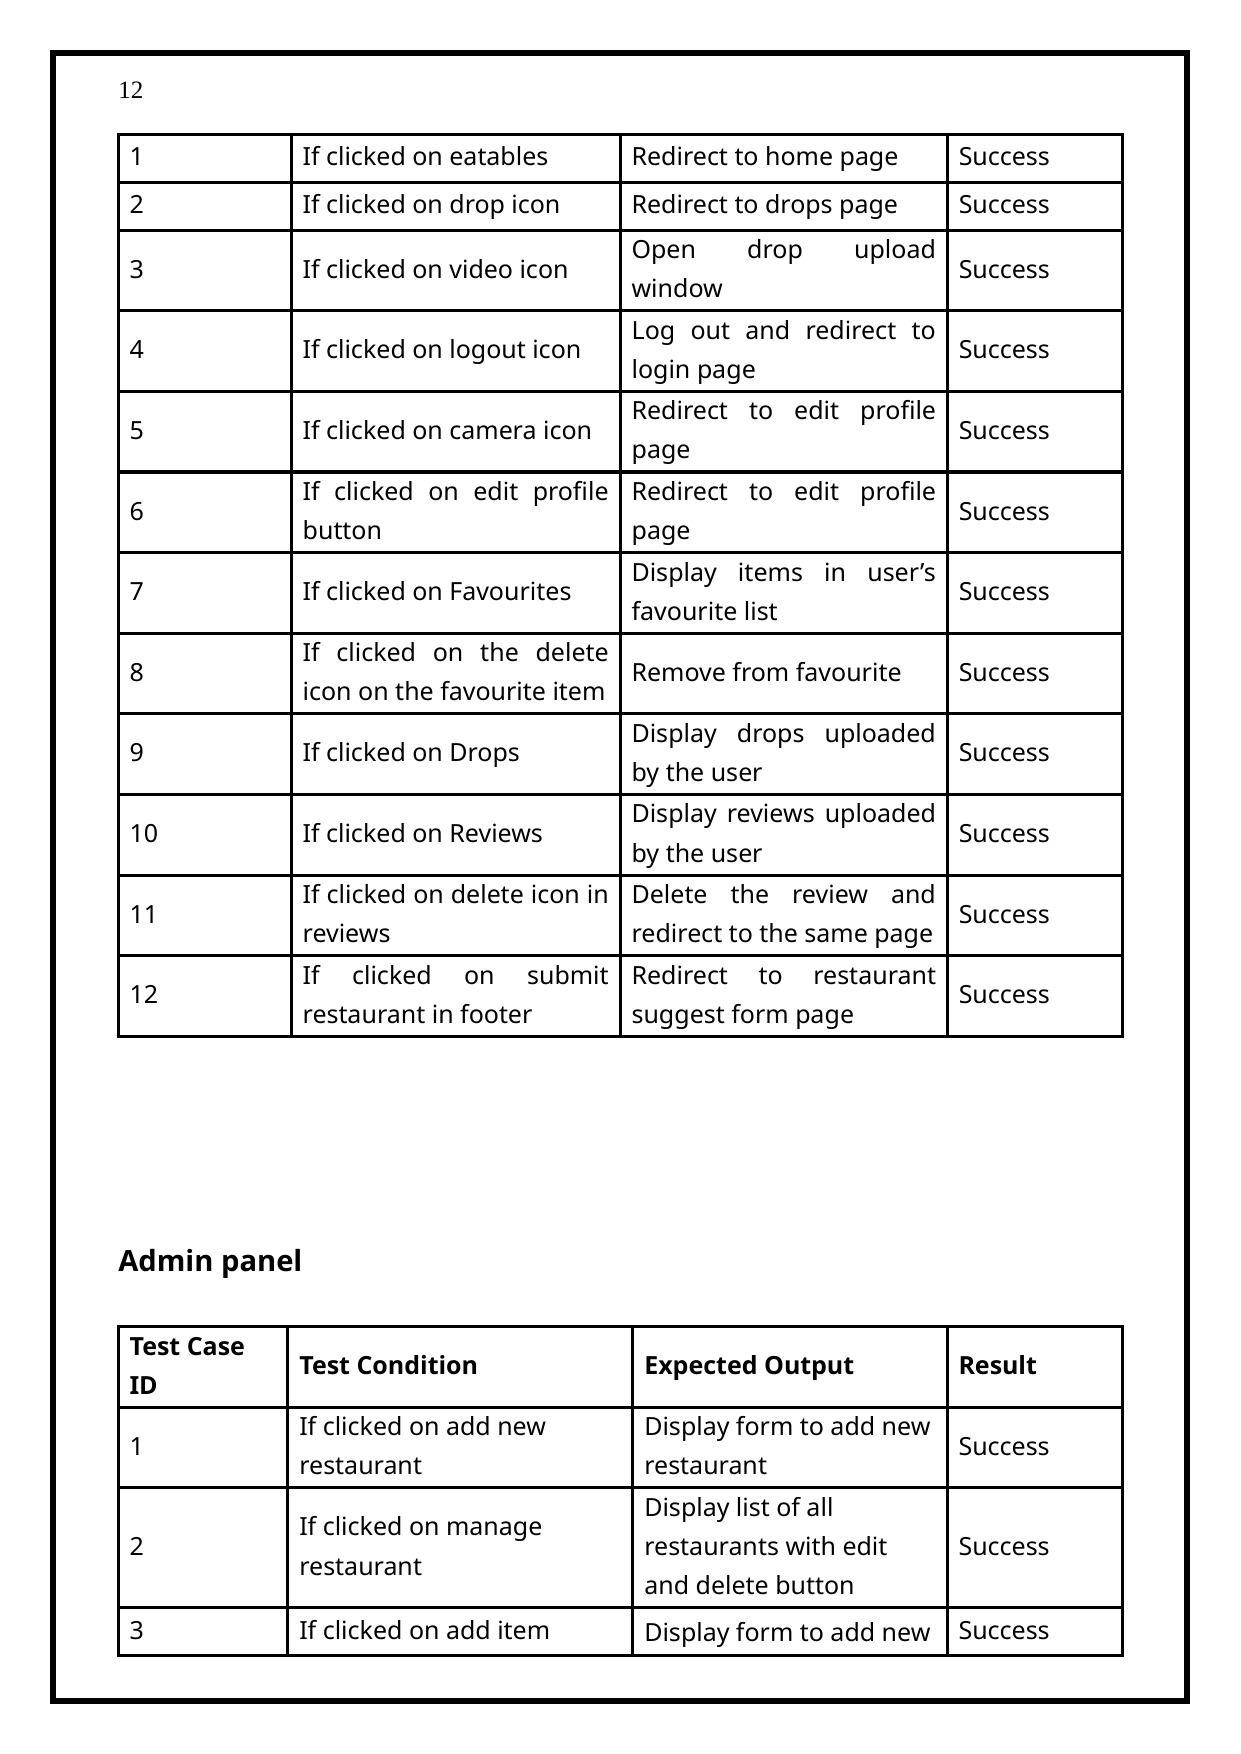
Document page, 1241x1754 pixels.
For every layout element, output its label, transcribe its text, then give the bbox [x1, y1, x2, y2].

table_cell Redirect to edit profile page [622, 474, 946, 551]
table_cell Display reviews uploaded by the user [622, 796, 946, 873]
table_cell Success [949, 136, 1121, 181]
table_cell Success [949, 796, 1121, 873]
table_cell If clicked on Drops [293, 715, 619, 793]
table_cell 2 [120, 1489, 286, 1606]
table_cell Redirect to edit profile page [622, 393, 946, 470]
table_cell 3 [120, 1609, 286, 1654]
table_cell 7 [120, 554, 290, 632]
table_cell 3 [120, 232, 290, 309]
table_cell If clicked on submit restaurant in footer [293, 957, 619, 1035]
subtitle Admin panel [118, 1240, 1122, 1280]
table_cell If clicked on Favourites [293, 554, 619, 632]
table_cell 12 [120, 957, 290, 1035]
table_cell Success [949, 1489, 1121, 1606]
table_cell Display list of all restaurants with edit and delete button [634, 1489, 946, 1606]
table_cell Success [949, 393, 1121, 470]
table_cell 10 [120, 796, 290, 873]
table_cell Display items in user’s favourite list [622, 554, 946, 632]
table_cell Success [949, 1409, 1121, 1486]
table_cell Display form to add new [634, 1609, 946, 1654]
table_cell 9 [120, 715, 290, 793]
table_cell Log out and redirect to login page [622, 312, 946, 390]
table_cell Delete the review and redirect to the same page [622, 877, 946, 954]
table_cell If clicked on edit profile button [293, 474, 619, 551]
table_cell 6 [120, 474, 290, 551]
table_cell Success [949, 474, 1121, 551]
table_cell 1 [120, 1409, 286, 1486]
table_cell Success [949, 877, 1121, 954]
table_cell Display form to add new restaurant [634, 1409, 946, 1486]
table_cell If clicked on delete icon in reviews [293, 877, 619, 954]
table_cell If clicked on add new restaurant [289, 1409, 631, 1486]
table_cell 5 [120, 393, 290, 470]
table_cell Remove from favourite [622, 635, 946, 712]
table_cell If clicked on camera icon [293, 393, 619, 470]
table_cell Success [949, 635, 1121, 712]
table_header Test Condition [289, 1328, 631, 1406]
table_cell Redirect to restaurant suggest form page [622, 957, 946, 1035]
table_cell If clicked on Reviews [293, 796, 619, 873]
table_cell Success [949, 1609, 1121, 1654]
table_cell Success [949, 715, 1121, 793]
table_cell If clicked on manage restaurant [289, 1489, 631, 1606]
table_cell Redirect to drops page [622, 184, 946, 228]
table_cell Success [949, 232, 1121, 309]
table_cell If clicked on logout icon [293, 312, 619, 390]
table_header Test Case ID [120, 1328, 286, 1406]
table_cell 1 [120, 136, 290, 181]
table_cell If clicked on eatables [293, 136, 619, 181]
table_header Expected Output [634, 1328, 946, 1406]
table_cell If clicked on drop icon [293, 184, 619, 228]
table_cell If clicked on add item [289, 1609, 631, 1654]
table_cell Success [949, 184, 1121, 228]
table_cell Success [949, 957, 1121, 1035]
table_cell Success [949, 554, 1121, 632]
table_cell Open drop upload window [622, 232, 946, 309]
table_cell 8 [120, 635, 290, 712]
table_cell 11 [120, 877, 290, 954]
table_cell 4 [120, 312, 290, 390]
table_header Result [949, 1328, 1121, 1406]
table_cell Success [949, 312, 1121, 390]
table_cell 2 [120, 184, 290, 228]
table_cell Redirect to home page [622, 136, 946, 181]
table_cell If clicked on the delete icon on the favourite item [293, 635, 619, 712]
table_cell Display drops uploaded by the user [622, 715, 946, 793]
table_cell If clicked on video icon [293, 232, 619, 309]
